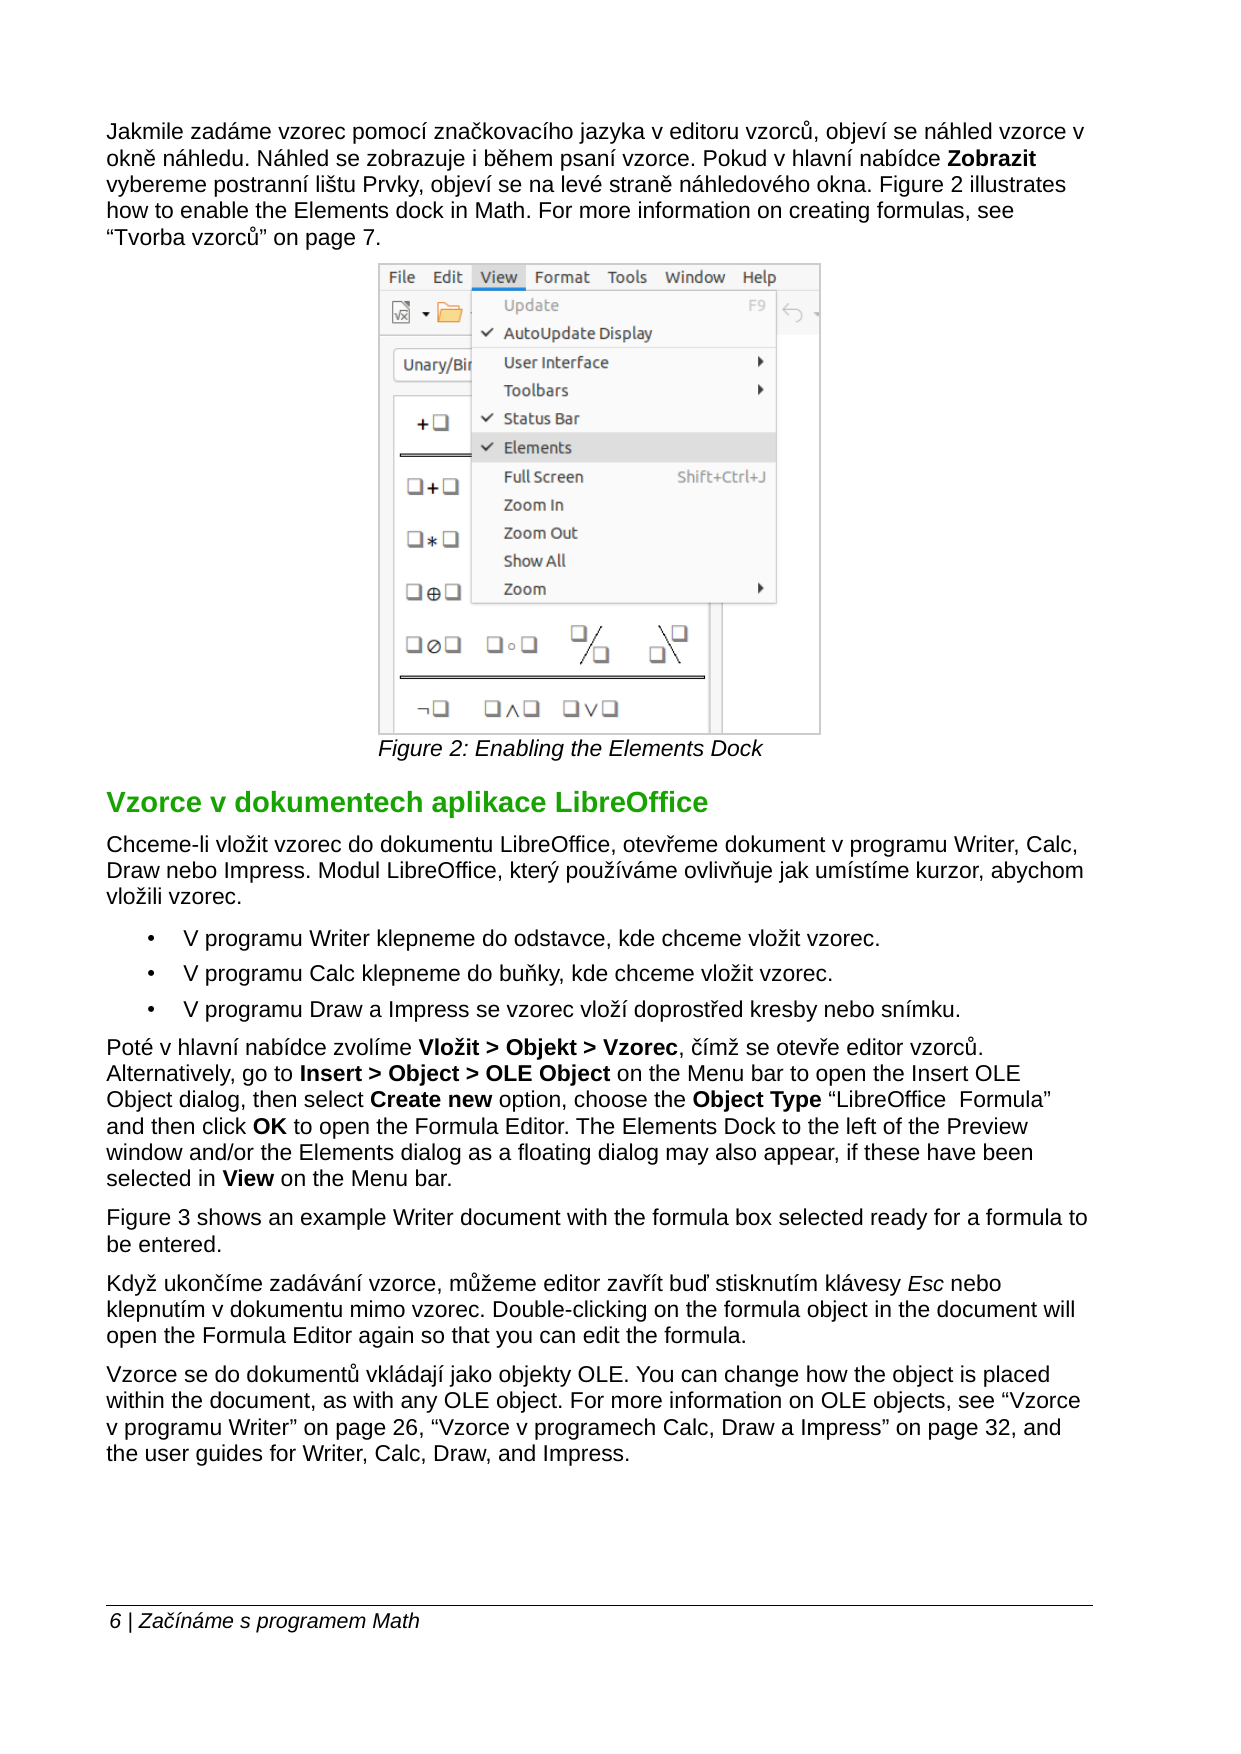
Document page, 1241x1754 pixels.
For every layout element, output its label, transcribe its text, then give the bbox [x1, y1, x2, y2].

text Poté v hlavní nabídce zvolíme Vložit > Objekt > Vzorec, čímž se otevře editor vzorců. Alternatively, go to Insert > Object > OLE Object on the Menu bar to open the Insert OLE Object dialog, then select Create new option, choose the Object Type “LibreOffice Formula” and then click OK to open the Formula Editor. The Elements Dock to the left of the Preview window and/or the Elements dialog as a floating dialog may also appear, if these have been selected in View on the Menu bar. [106, 1034, 1093, 1192]
text Jakmile zadáme vzorec pomocí značkovacího jazyka v editoru vzorců, objeví se náhled vzorce v okně náhledu. Náhled se zobrazuje i během psaní vzorce. Pokud v hlavní nabídce Zobrazit vybereme postranní lištu Prvky, objeví se na levé straně náhledového okna. Figure 2 illustrates how to enable the Elements dock in Math. For more information on creating formulas, see “Creating formulas” on page 7. [106, 118, 1093, 250]
text Chceme-li vložit vzorec do dokumentu LibreOffice, otevřeme dokument v programu Writer, Calc, Draw nebo Impress. Modul LibreOffice, který používáme ovlivňuje jak umístíme kurzor, abychom vložili vzorec. [106, 831, 1093, 910]
list V programu Draw a Impress se vzorec vloží doprostřed kresby nebo snímku. [144, 993, 1093, 1025]
text Když ukončíme zadávání vzorce, můžeme editor zavřít buď stisknutím klávesy Esc nebo klepnutím v dokumentu mimo vzorec. Double-clicking on the formula object in the document will open the Formula Editor again so that you can edit the formula. [106, 1269, 1093, 1348]
list V programu Writer klepneme do odstavce, kde chceme vložit vzorec. [144, 922, 1093, 951]
text Figure 2: Enabling the Elements Dock [378, 735, 821, 762]
text Vzorce se do dokumentů vkládají jako objekty OLE. You can change how the object is placed within the document, as with any OLE object. For more information on OLE objects, see “Formulas in Writer” on page 26, “Formulas in Calc, Draw, and Impress” on page 31, and the user guides for Writer, Calc, Draw, and Impress. [106, 1361, 1093, 1466]
picture [380, 265, 819, 733]
text Figure 3 shows an example Writer document with the formula box selected ready for a formula to be entered. [106, 1204, 1093, 1257]
list V programu Calc klepneme do buňky, kde chceme vložit vzorec. [144, 957, 1093, 987]
subtitle Vzorce v dokumentech aplikace LibreOffice [106, 785, 1093, 819]
